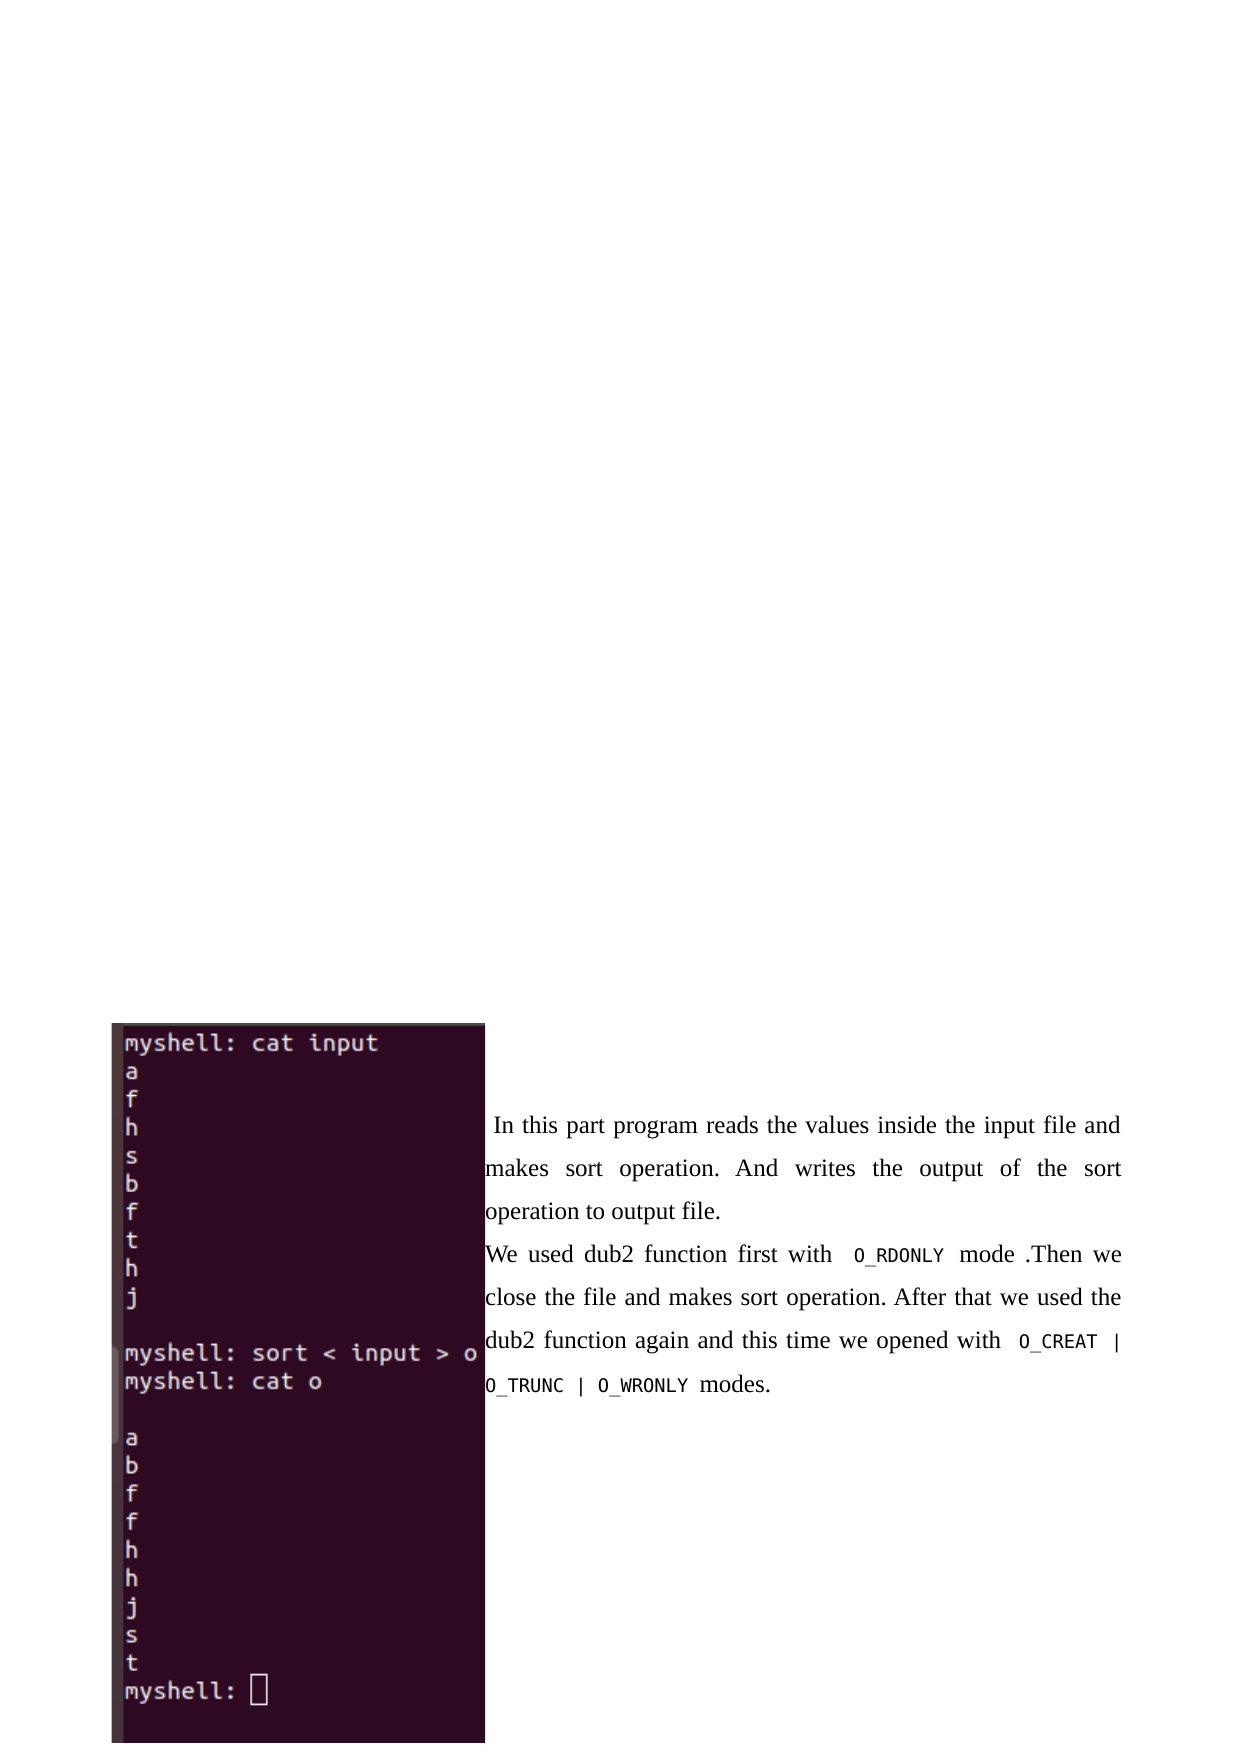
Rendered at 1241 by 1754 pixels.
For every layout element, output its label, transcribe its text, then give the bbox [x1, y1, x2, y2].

text We used dub2 function first with O_RDONLY mode .Then we close the file and makes sort operation. After that we used the dub2 function again and this time we opened with O_CREAT | O_TRUNC | O_WRONLY modes. [485, 1239, 1122, 1397]
text In this part program reads the values inside the input file and makes sort operation. And writes the output of the sort operation to output file. [485, 1110, 1122, 1225]
